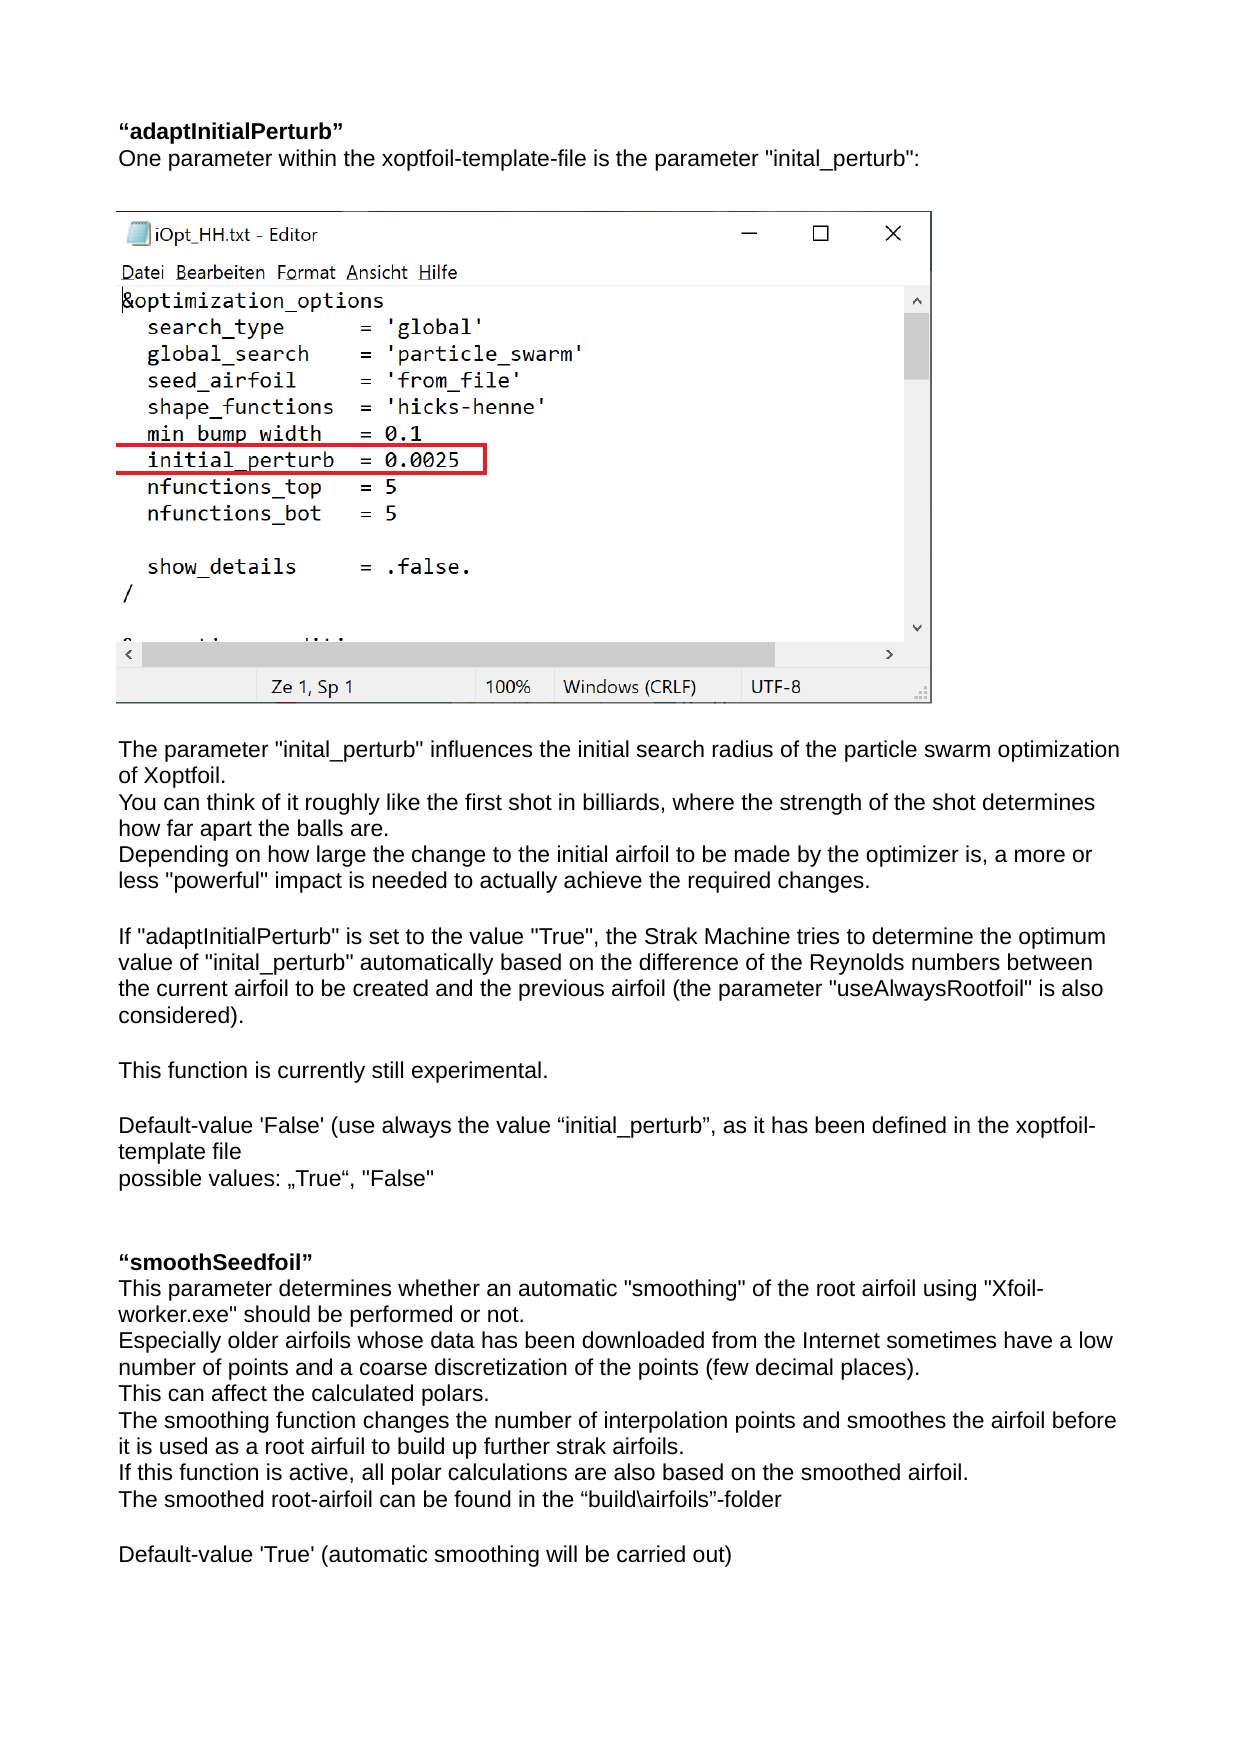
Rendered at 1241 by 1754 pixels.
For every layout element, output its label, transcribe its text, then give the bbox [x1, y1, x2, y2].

text Default-value 'False' (use always the value “initial_perturb”, as it has been defined in the xoptfoil-template file [118, 1112, 1122, 1164]
text The smoothed root-airfoil can be found in the “build\airfoils”-folder [118, 1486, 1122, 1512]
text One parameter within the xoptfoil-template-file is the parameter "inital_perturb": [118, 144, 1122, 171]
text You can think of it roughly like the first shot in billiards, where the strength of the shot determines how far apart the balls are. [118, 788, 1122, 841]
text Depending on how large the change to the initial airfoil to be made by the optimizer is, a more or less "powerful" impact is needed to actually achieve the required changes. [118, 841, 1122, 894]
text This parameter determines whether an automatic "smoothing" of the root airfoil using "Xfoil-worker.exe" should be performed or not. [118, 1275, 1122, 1327]
text The parameter "inital_perturb" influences the initial search radius of the particle swarm optimization of Xoptfoil. [118, 736, 1122, 788]
picture [116, 211, 935, 707]
text The smoothing function changes the number of interpolation points and smoothes the airfoil before it is used as a root airfuil to build up further strak airfoils. [118, 1407, 1122, 1459]
text “adaptInitialPerturb” [118, 118, 1122, 144]
text Default-value 'True' (automatic smoothing will be carried out) [118, 1541, 1122, 1567]
text If this function is active, all polar calculations are also based on the smoothed airfoil. [118, 1459, 1122, 1486]
text If "adaptInitialPerturb" is set to the value "True", the Strak Machine tries to determine the optimum value of "inital_perturb" automatically based on the difference of the Reynolds numbers between the current airfoil to be created and the previous airfoil (the parameter "useAlwaysRootfoil" is also considered). [118, 923, 1122, 1028]
text This can affect the calculated polars. [118, 1380, 1122, 1407]
text possible values: „True“, "False" [118, 1164, 1122, 1191]
text “smoothSeedfoil” [118, 1248, 1122, 1275]
text Especially older airfoils whose data has been downloaded from the Internet sometimes have a low number of points and a coarse discretization of the points (few decimal places). [118, 1327, 1122, 1380]
text This function is currently still experimental. [118, 1057, 1122, 1083]
